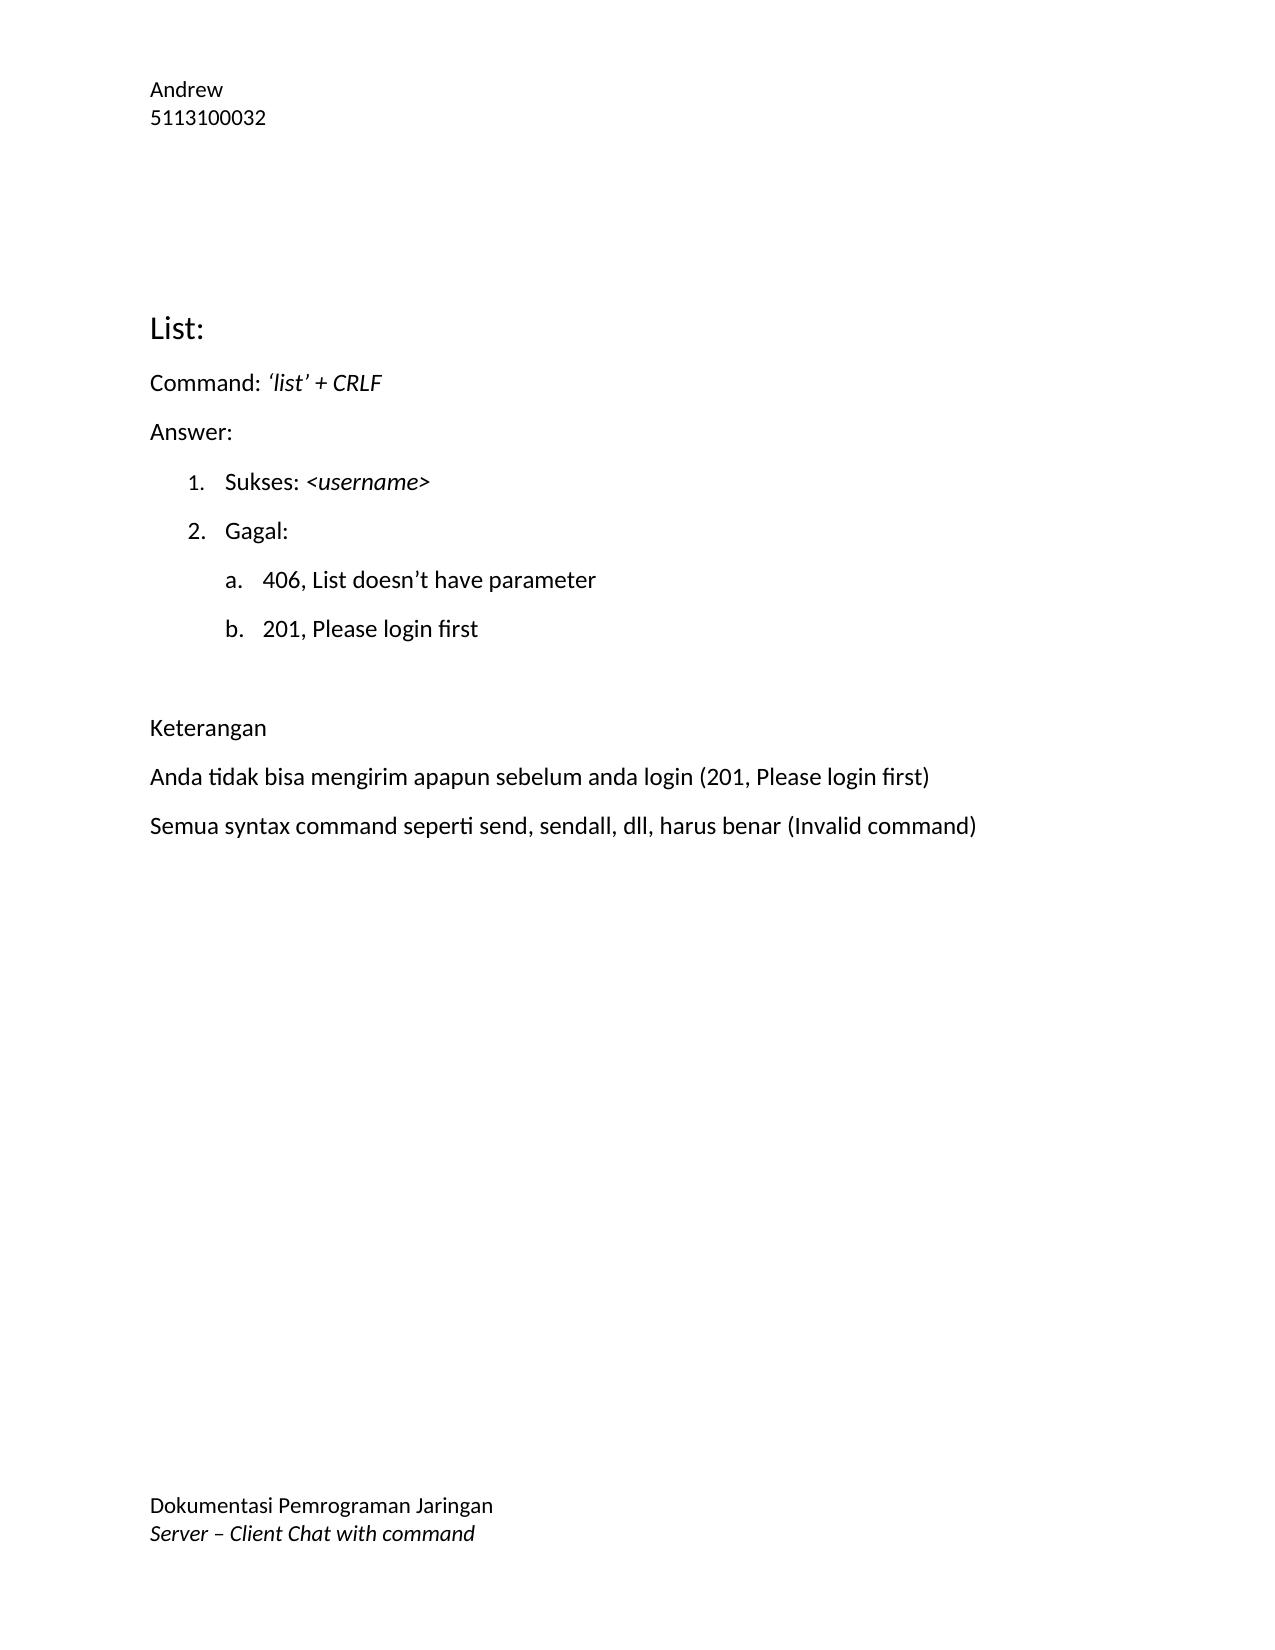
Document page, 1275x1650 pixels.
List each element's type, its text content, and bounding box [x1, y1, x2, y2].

text Keterangan [150, 712, 1125, 742]
text Command: ‘list’ + CRLF [150, 367, 1125, 398]
list Gagal: [187, 515, 1125, 545]
text Anda tidak bisa mengirim apapun sebelum anda login (201, Please login first) [150, 761, 1125, 792]
text Answer: [150, 416, 1125, 447]
list 406, List doesn’t have parameter [225, 564, 1125, 595]
list 201, Please login first [225, 613, 1125, 644]
text Semua syntax command seperti send, sendall, dll, harus benar (Invalid command) [150, 811, 1125, 841]
list Sukses: <username> [187, 466, 1125, 496]
text List: [150, 307, 1125, 348]
